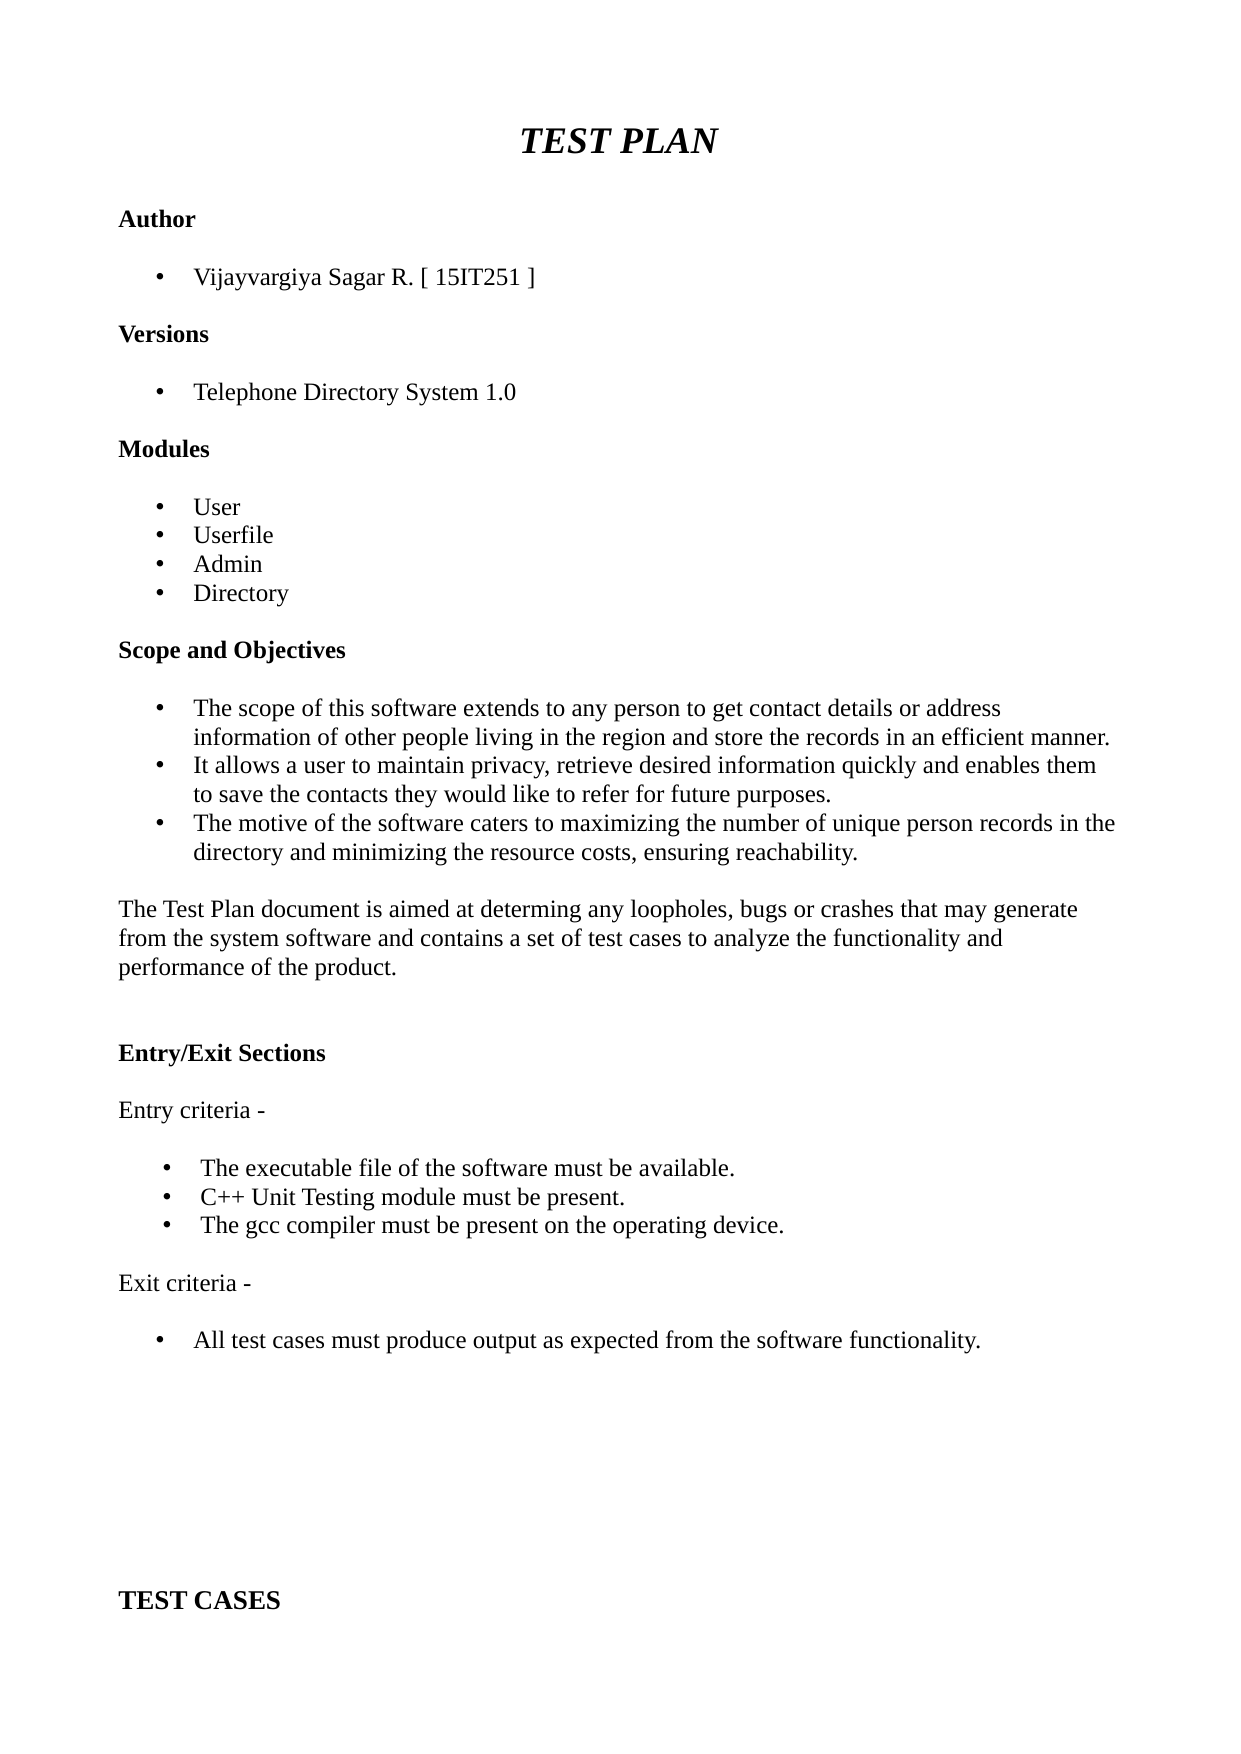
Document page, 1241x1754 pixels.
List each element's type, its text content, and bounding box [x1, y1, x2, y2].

text Author [118, 204, 1122, 233]
text Entry criteria - [118, 1096, 1122, 1124]
list It allows a user to maintain privacy, retrieve desired information quickly and enables them to save the contacts they would like to refer for future purposes. [156, 751, 1122, 808]
text TEST PLAN [118, 118, 1122, 161]
text Modules [118, 434, 1122, 463]
list User [156, 492, 1122, 521]
list Vijayvargiya Sagar R. [ 15IT251 ] [156, 262, 1122, 291]
list The gcc compiler must be present on the operating device. [163, 1211, 1122, 1239]
list Directory [156, 578, 1122, 607]
text Exit criteria - [118, 1268, 1122, 1297]
text Scope and Objectives [118, 636, 1122, 664]
list Userfile [156, 521, 1122, 549]
list The motive of the software caters to maximizing the number of unique person records in the directory and minimizing the resource costs, ensuring reachability. [156, 808, 1122, 866]
list The executable file of the software must be available. [163, 1153, 1122, 1182]
list C++ Unit Testing module must be present. [163, 1182, 1122, 1211]
list Telephone Directory System 1.0 [156, 377, 1122, 406]
text TEST CASES [118, 1584, 1122, 1616]
list All test cases must produce output as expected from the software functionality. [156, 1326, 1122, 1354]
list The scope of this software extends to any person to get contact details or address information of other people living in the region and store the records in an efficient manner. [156, 693, 1122, 751]
list The Test Plan document is aimed at determing any loopholes, bugs or crashes that may generate from the system software and contains a set of test cases to analyze the functionality and performance of the product. [118, 894, 1122, 981]
text Versions [118, 319, 1122, 348]
list Admin [156, 549, 1122, 578]
text Entry/Exit Sections [118, 1038, 1122, 1067]
